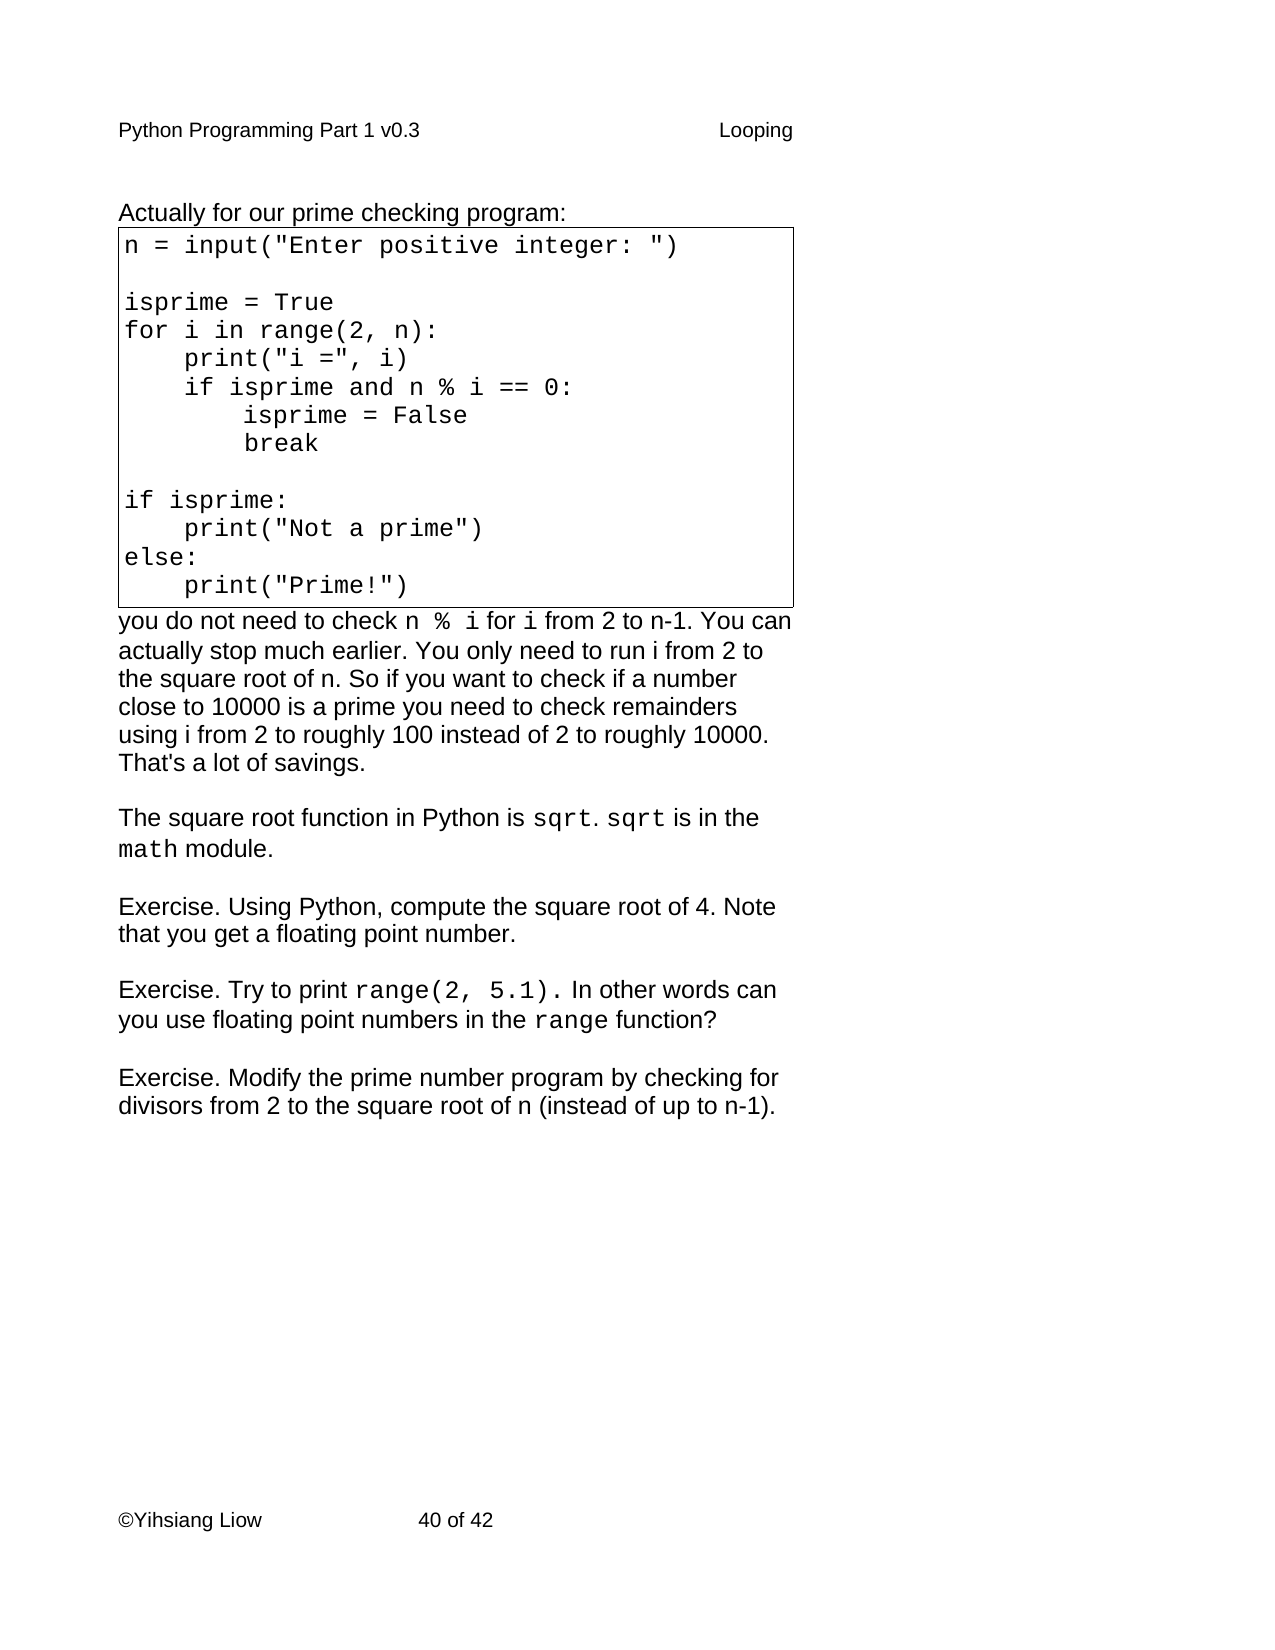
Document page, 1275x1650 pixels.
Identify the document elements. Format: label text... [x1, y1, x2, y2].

text Actually for our prime checking program: [118, 199, 793, 227]
text The square root function in Python is sqrt. sqrt is in the math module. [118, 804, 793, 864]
text Exercise. Using Python, compute the square root of 4. Note that you get a floating point number. [118, 892, 793, 948]
text you do not need to check n % i for i from 2 to n-1. You can actually stop much earlier. You only need to run i from 2 to the square root of n. So if you want to check if a number close to 10000 is a prime you need to check remainders using i from 2 to roughly 100 instead of 2 to roughly 10000. That's a lot of savings. [118, 608, 793, 776]
table_header n = input("Enter positive integer: ") isprime = True for i in range(2, n): print("i =", i) if isprime and n % i == 0: isprime = False break if isprime: print("Not a prime") else: print("Prime!") [119, 228, 793, 607]
text Exercise. Modify the prime number program by checking for divisors from 2 to the square root of n (instead of up to n-1). [118, 1064, 793, 1120]
text Exercise. Try to print range(2, 5.1). In other words can you use floating point numbers in the range function? [118, 976, 793, 1036]
